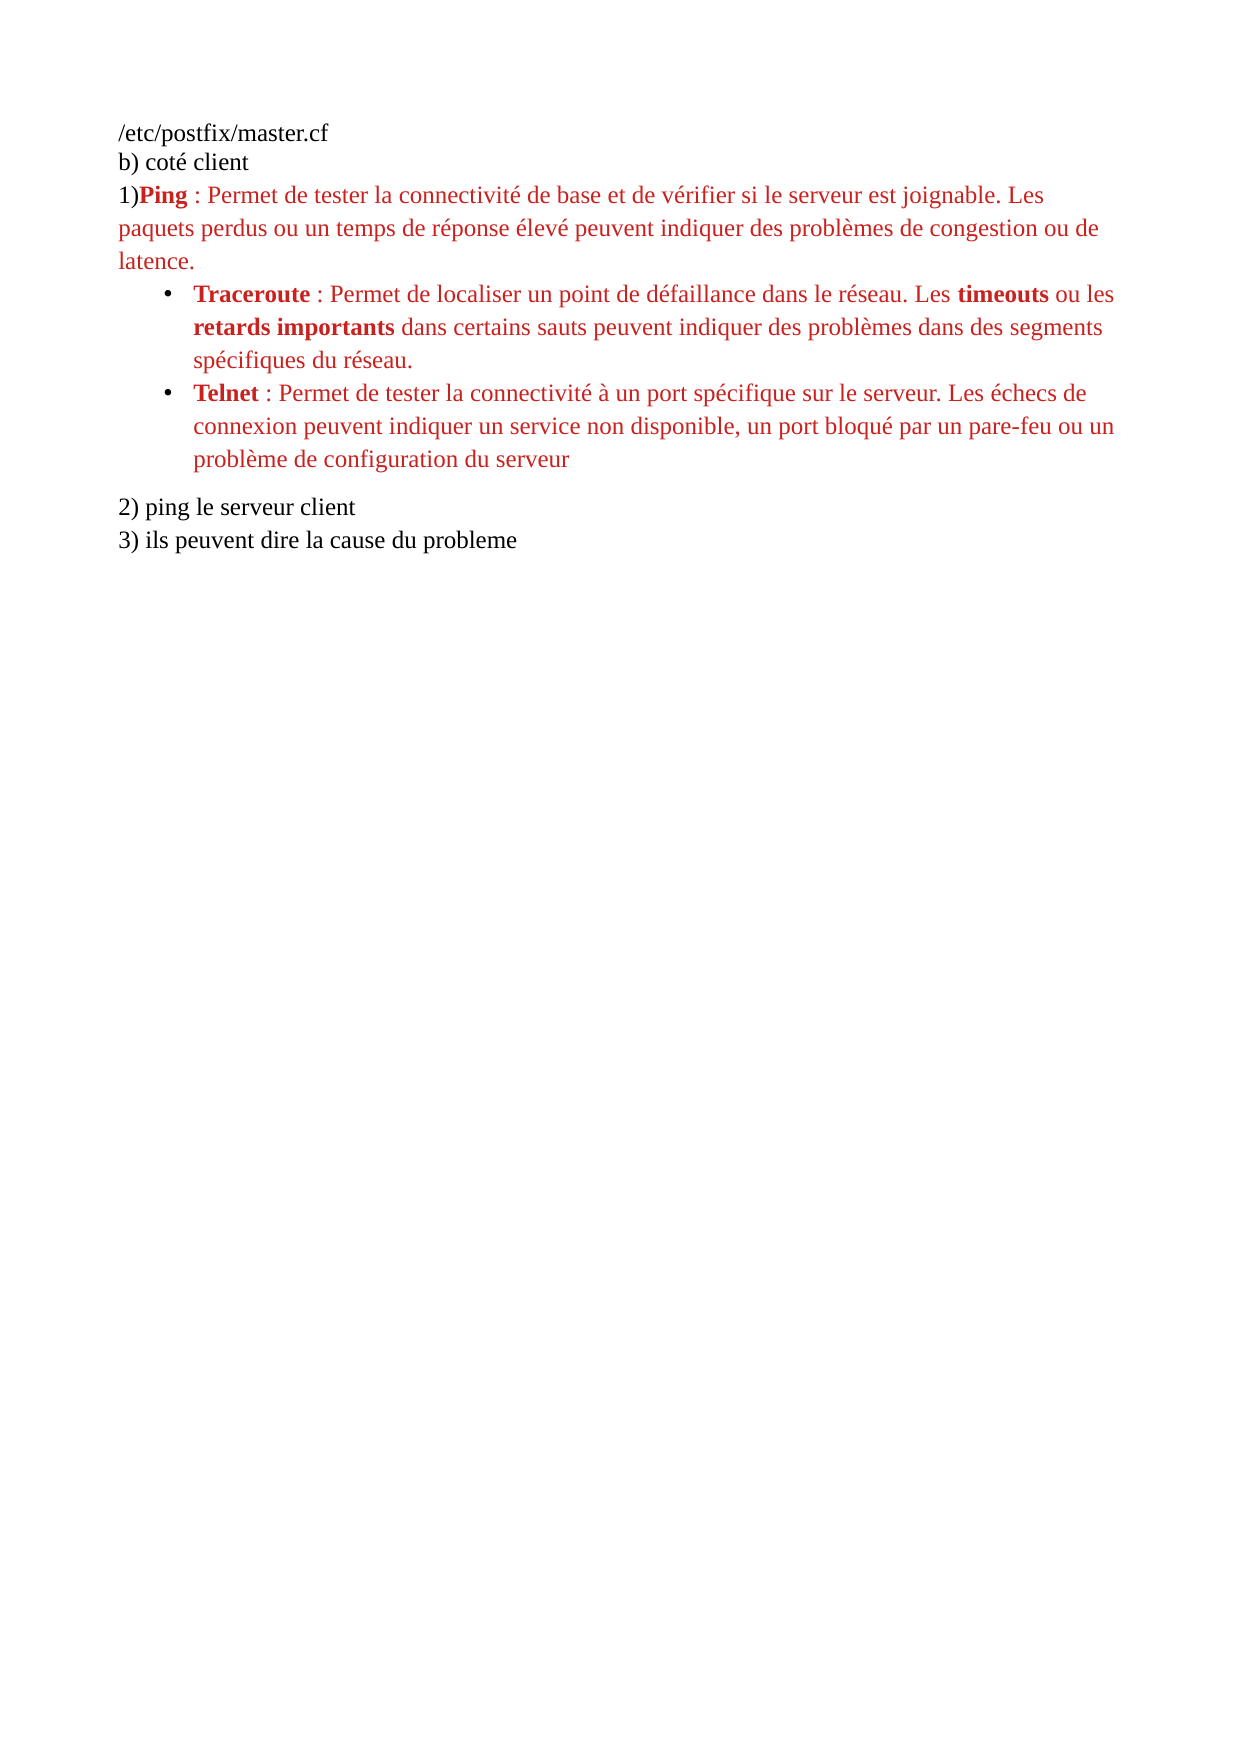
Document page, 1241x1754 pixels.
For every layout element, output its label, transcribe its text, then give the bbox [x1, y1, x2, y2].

list Telnet : Permet de tester la connectivité à un port spécifique sur le serveur. Les échecs de connexion peuvent indiquer un service non disponible, un port bloqué par un pare-feu ou un problème de configuration du serveur [164, 378, 1122, 473]
text 2) ping le serveur client [118, 492, 1122, 520]
text 1)Ping : Permet de tester la connectivité de base et de vérifier si le serveur est joignable. Les paquets perdus ou un temps de réponse élevé peuvent indiquer des problèmes de congestion ou de latence. [118, 180, 1122, 275]
text /etc/postfix/master.cf [118, 118, 1122, 147]
text 3) ils peuvent dire la cause du probleme [118, 525, 1122, 553]
text b) coté client [118, 147, 1122, 176]
list Traceroute : Permet de localiser un point de défaillance dans le réseau. Les timeouts ou les retards importants dans certains sauts peuvent indiquer des problèmes dans des segments spécifiques du réseau. [164, 279, 1122, 374]
